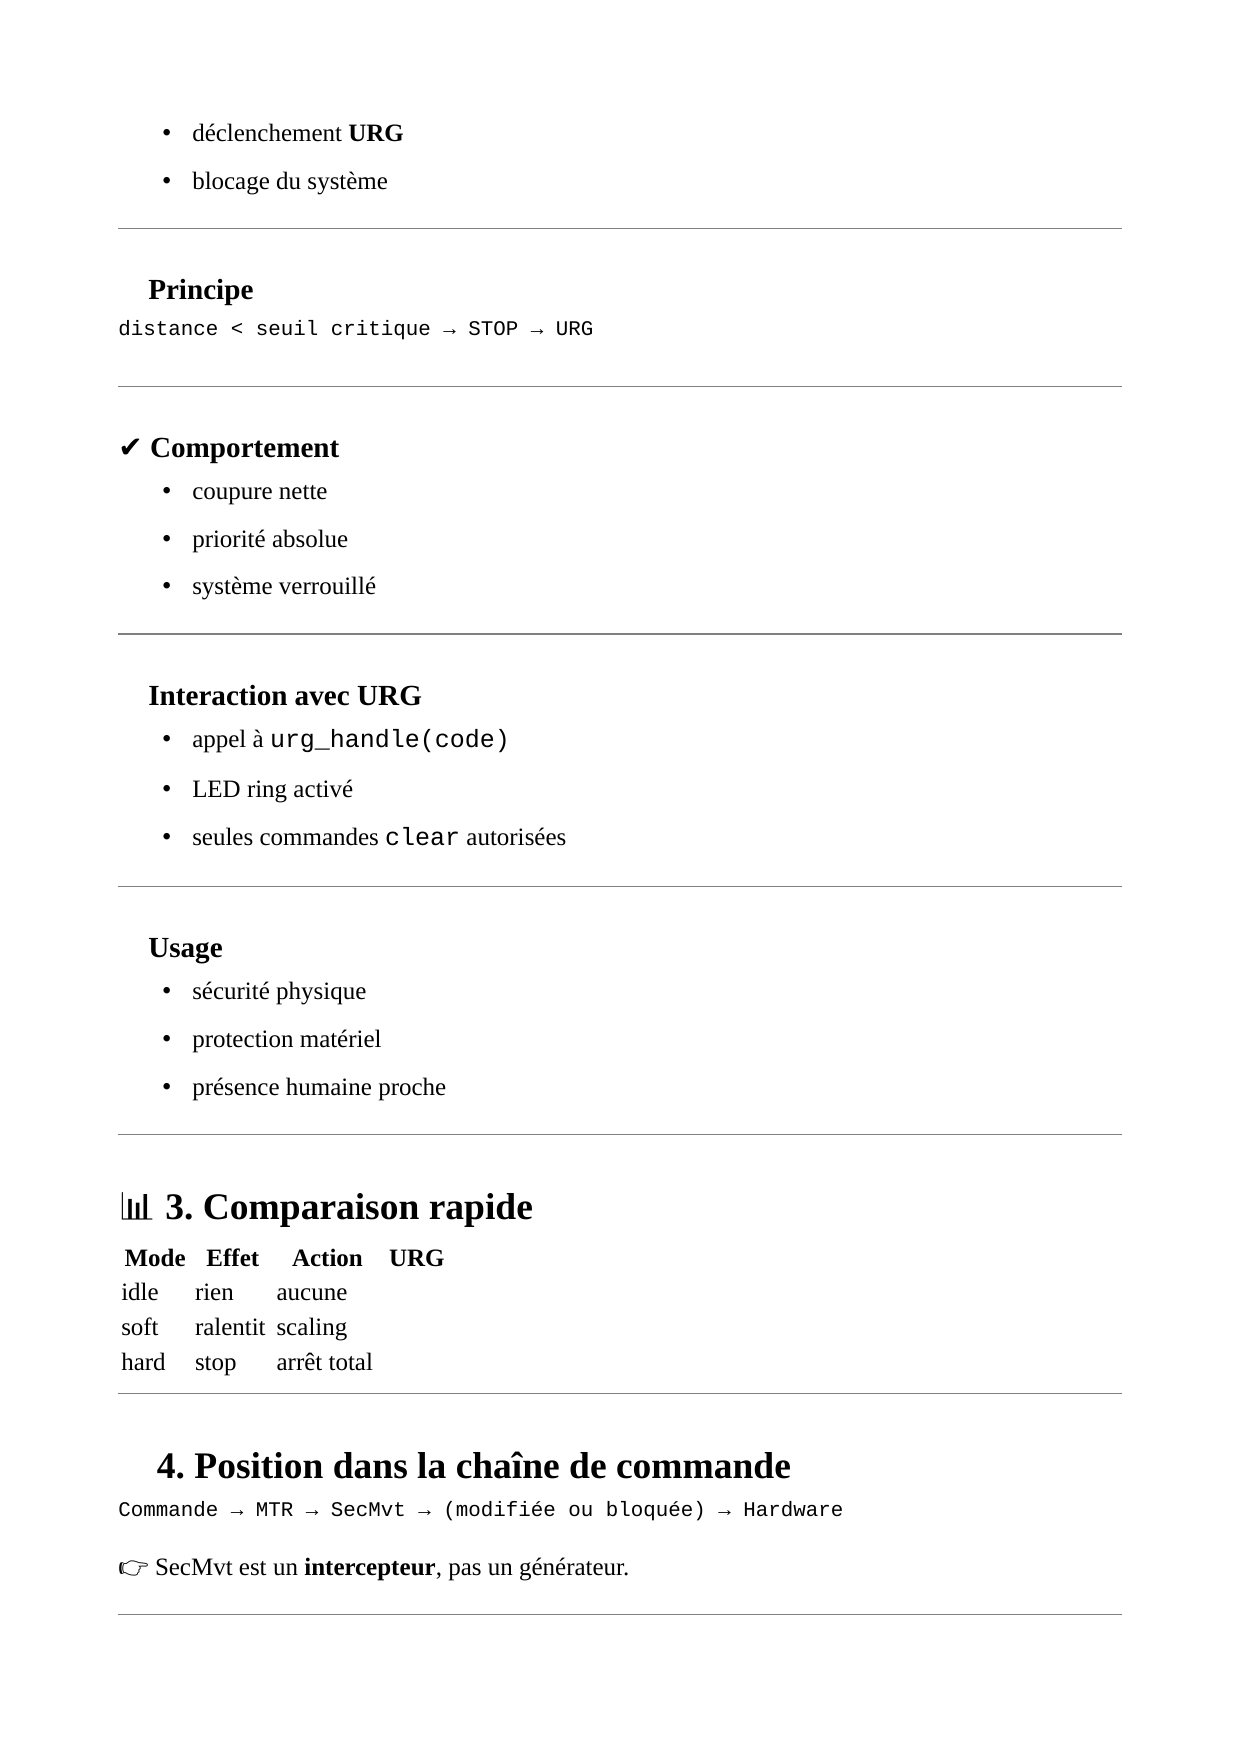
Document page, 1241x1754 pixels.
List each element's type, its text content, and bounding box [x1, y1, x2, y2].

list priorité absolue [162, 524, 1122, 553]
table_cell aucune [274, 1275, 381, 1309]
list présence humaine proche [162, 1072, 1122, 1100]
subtitle 🔗 Interaction avec URG [118, 678, 1122, 711]
subtitle 🧠 Usage [118, 930, 1122, 964]
table_header Mode [118, 1240, 192, 1274]
list sécurité physique [162, 976, 1122, 1005]
list protection matériel [162, 1024, 1122, 1053]
subtitle ✔ Comportement [118, 430, 1122, 464]
subtitle 🔧 Principe [118, 272, 1122, 306]
list appel à urg_handle(code) [162, 724, 1122, 755]
subtitle 🔁 4. Position dans la chaîne de commande [118, 1443, 1122, 1487]
table_cell arrêt total [274, 1344, 381, 1378]
table_cell ✅ [381, 1344, 452, 1378]
list blocage du système [162, 166, 1122, 194]
table_cell idle [118, 1275, 192, 1309]
table_header Action [274, 1240, 381, 1274]
table_cell hard [118, 1344, 192, 1378]
table_cell ❌ [381, 1309, 452, 1344]
list déclenchement URG [162, 118, 1122, 147]
table_header Effet [192, 1240, 273, 1274]
list seules commandes clear autorisées [162, 822, 1122, 852]
table_header URG [381, 1240, 452, 1274]
table_cell ralentit [192, 1309, 273, 1344]
table_cell soft [118, 1309, 192, 1344]
table_cell scaling [274, 1309, 381, 1344]
text distance < seuil critique → STOP → URG [118, 318, 1122, 342]
table_cell stop [192, 1344, 273, 1378]
table_cell ❌ [381, 1275, 452, 1309]
table_cell rien [192, 1275, 273, 1309]
list LED ring activé [162, 774, 1122, 803]
text Commande → MTR → SecMvt → (modifiée ou bloquée) → Hardware [118, 1499, 1122, 1523]
list système verrouillé [162, 571, 1122, 600]
text 👉 SecMvt est un intercepteur, pas un générateur. [118, 1552, 1122, 1581]
subtitle 📊 3. Comparaison rapide [118, 1184, 1122, 1227]
list coupure nette [162, 476, 1122, 505]
